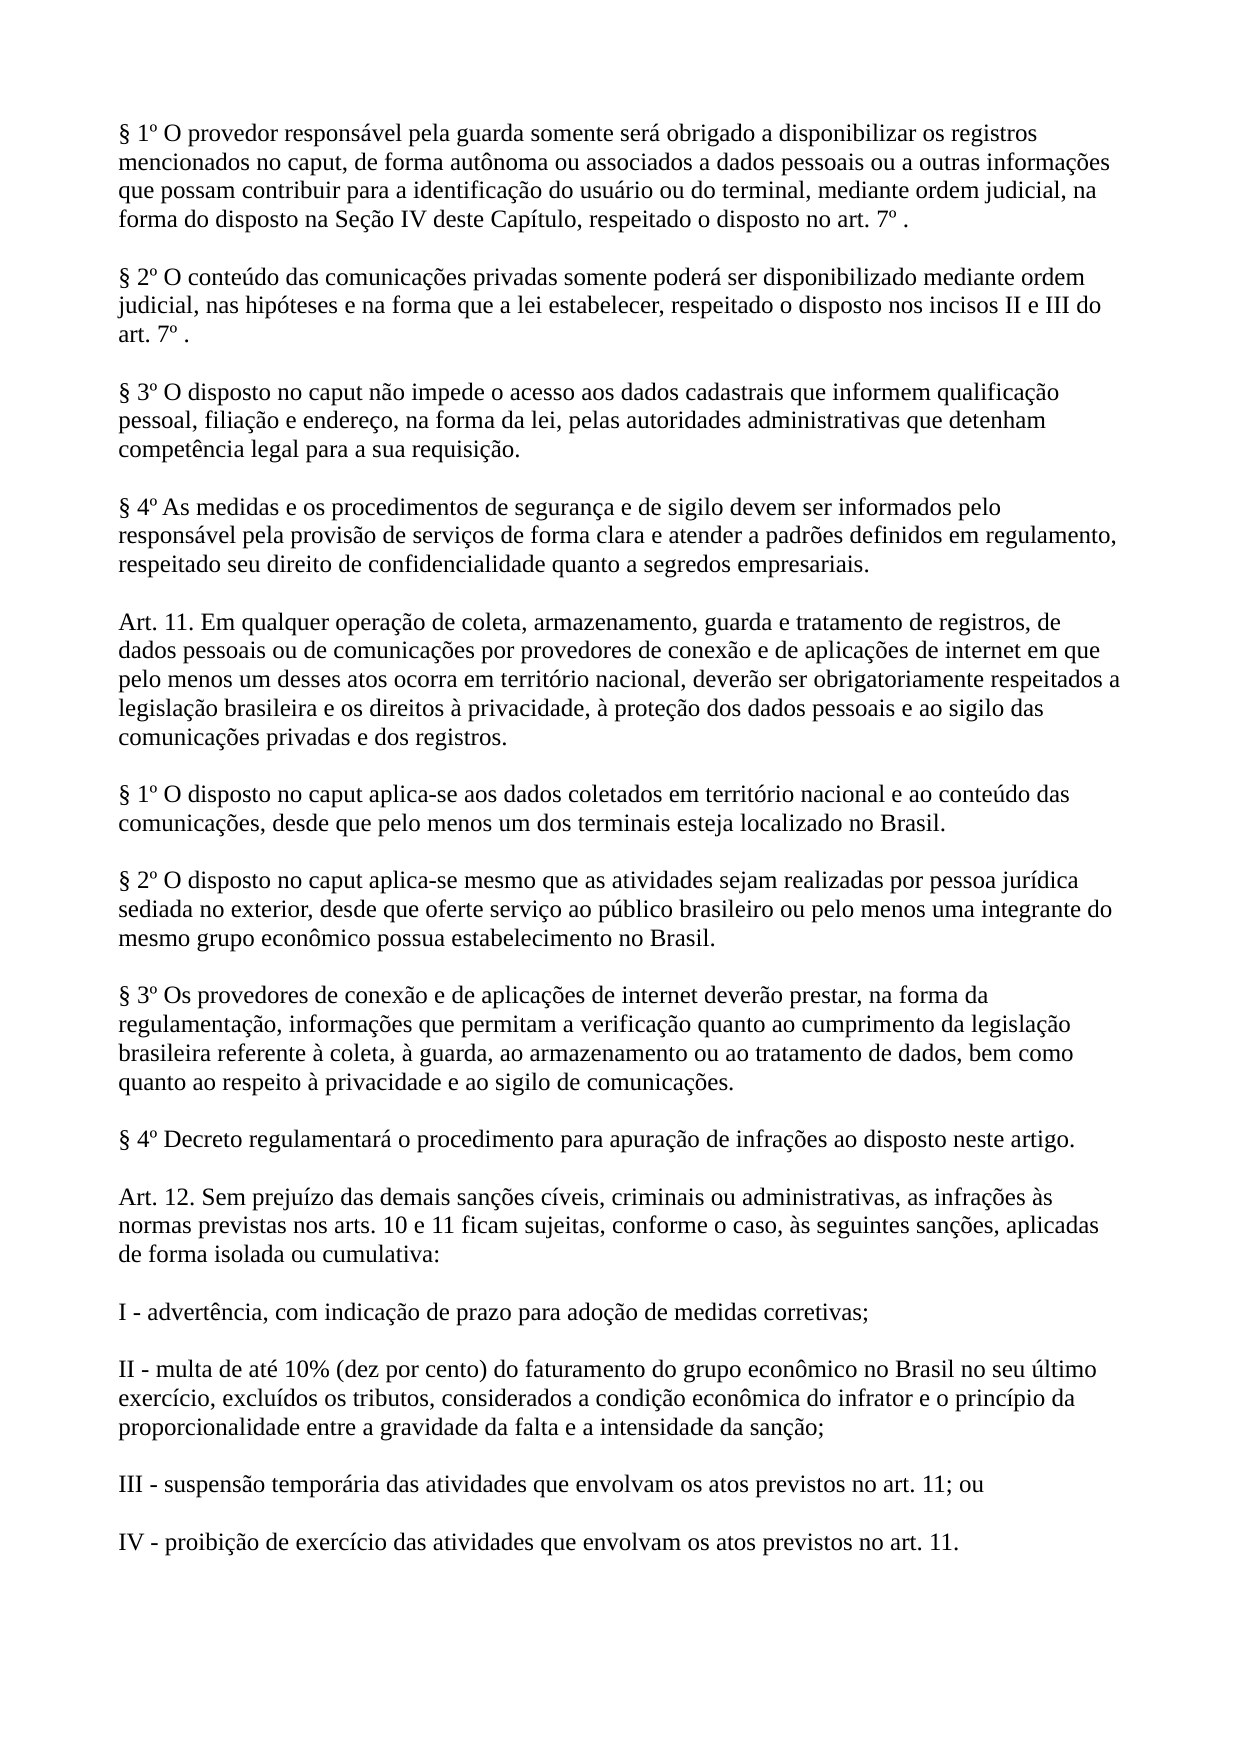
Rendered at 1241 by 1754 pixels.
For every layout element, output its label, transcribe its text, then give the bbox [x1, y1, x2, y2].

text § 4º Decreto regulamentará o procedimento para apuração de infrações ao disposto neste artigo. [118, 1124, 1122, 1153]
text § 4º As medidas e os procedimentos de segurança e de sigilo devem ser informados pelo responsável pela provisão de serviços de forma clara e atender a padrões definidos em regulamento, respeitado seu direito de confidencialidade quanto a segredos empresariais. [118, 492, 1122, 578]
text § 2º O disposto no caput aplica-se mesmo que as atividades sejam realizadas por pessoa jurídica sediada no exterior, desde que oferte serviço ao público brasileiro ou pelo menos uma integrante do mesmo grupo econômico possua estabelecimento no Brasil. [118, 866, 1122, 952]
text IV - proibição de exercício das atividades que envolvam os atos previstos no art. 11. [118, 1527, 1122, 1556]
text Art. 11. Em qualquer operação de coleta, armazenamento, guarda e tratamento de registros, de dados pessoais ou de comunicações por provedores de conexão e de aplicações de internet em que pelo menos um desses atos ocorra em território nacional, deverão ser obrigatoriamente respeitados a legislação brasileira e os direitos à privacidade, à proteção dos dados pessoais e ao sigilo das comunicações privadas e dos registros. [118, 607, 1122, 751]
text I - advertência, com indicação de prazo para adoção de medidas corretivas; [118, 1297, 1122, 1326]
text § 1º O disposto no caput aplica-se aos dados coletados em território nacional e ao conteúdo das comunicações, desde que pelo menos um dos terminais esteja localizado no Brasil. [118, 779, 1122, 837]
text § 1º O provedor responsável pela guarda somente será obrigado a disponibilizar os registros mencionados no caput, de forma autônoma ou associados a dados pessoais ou a outras informações que possam contribuir para a identificação do usuário ou do terminal, mediante ordem judicial, na forma do disposto na Seção IV deste Capítulo, respeitado o disposto no art. 7º . [118, 118, 1122, 233]
text III - suspensão temporária das atividades que envolvam os atos previstos no art. 11; ou [118, 1469, 1122, 1498]
text Art. 12. Sem prejuízo das demais sanções cíveis, criminais ou administrativas, as infrações às normas previstas nos arts. 10 e 11 ficam sujeitas, conforme o caso, às seguintes sanções, aplicadas de forma isolada ou cumulativa: [118, 1182, 1122, 1268]
text § 2º O conteúdo das comunicações privadas somente poderá ser disponibilizado mediante ordem judicial, nas hipóteses e na forma que a lei estabelecer, respeitado o disposto nos incisos II e III do art. 7º . [118, 262, 1122, 348]
text § 3º O disposto no caput não impede o acesso aos dados cadastrais que informem qualificação pessoal, filiação e endereço, na forma da lei, pelas autoridades administrativas que detenham competência legal para a sua requisição. [118, 377, 1122, 463]
text § 3º Os provedores de conexão e de aplicações de internet deverão prestar, na forma da regulamentação, informações que permitam a verificação quanto ao cumprimento da legislação brasileira referente à coleta, à guarda, ao armazenamento ou ao tratamento de dados, bem como quanto ao respeito à privacidade e ao sigilo de comunicações. [118, 981, 1122, 1096]
text II - multa de até 10% (dez por cento) do faturamento do grupo econômico no Brasil no seu último exercício, excluídos os tributos, considerados a condição econômica do infrator e o princípio da proporcionalidade entre a gravidade da falta e a intensidade da sanção; [118, 1354, 1122, 1441]
